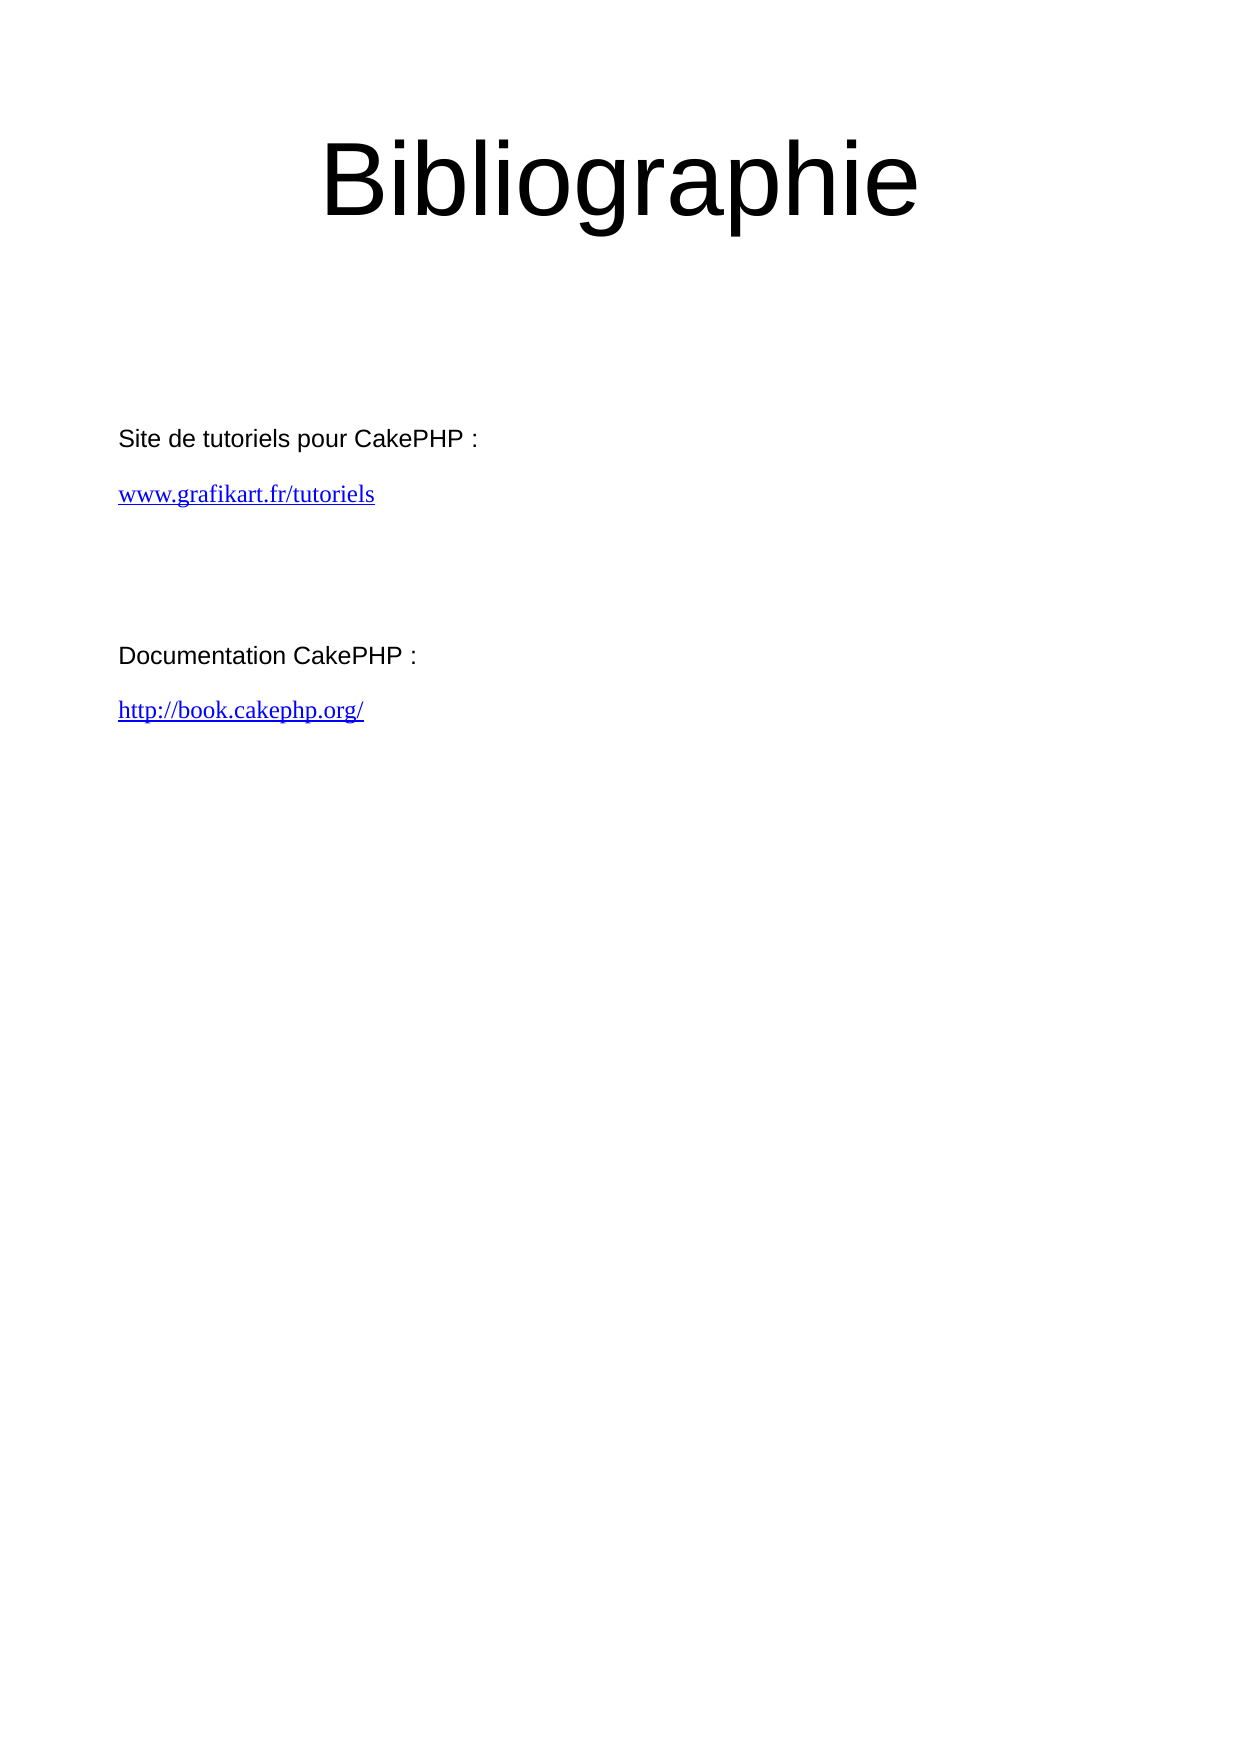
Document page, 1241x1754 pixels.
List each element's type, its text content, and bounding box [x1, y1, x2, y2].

text Site de tutoriels pour CakePHP : [118, 421, 1122, 454]
text www.grafikart.fr/tutoriels [118, 475, 1122, 509]
text Documentation CakePHP : [118, 638, 1122, 671]
text http://book.cakephp.org/ [118, 692, 1122, 725]
text Bibliographie [118, 118, 1122, 238]
